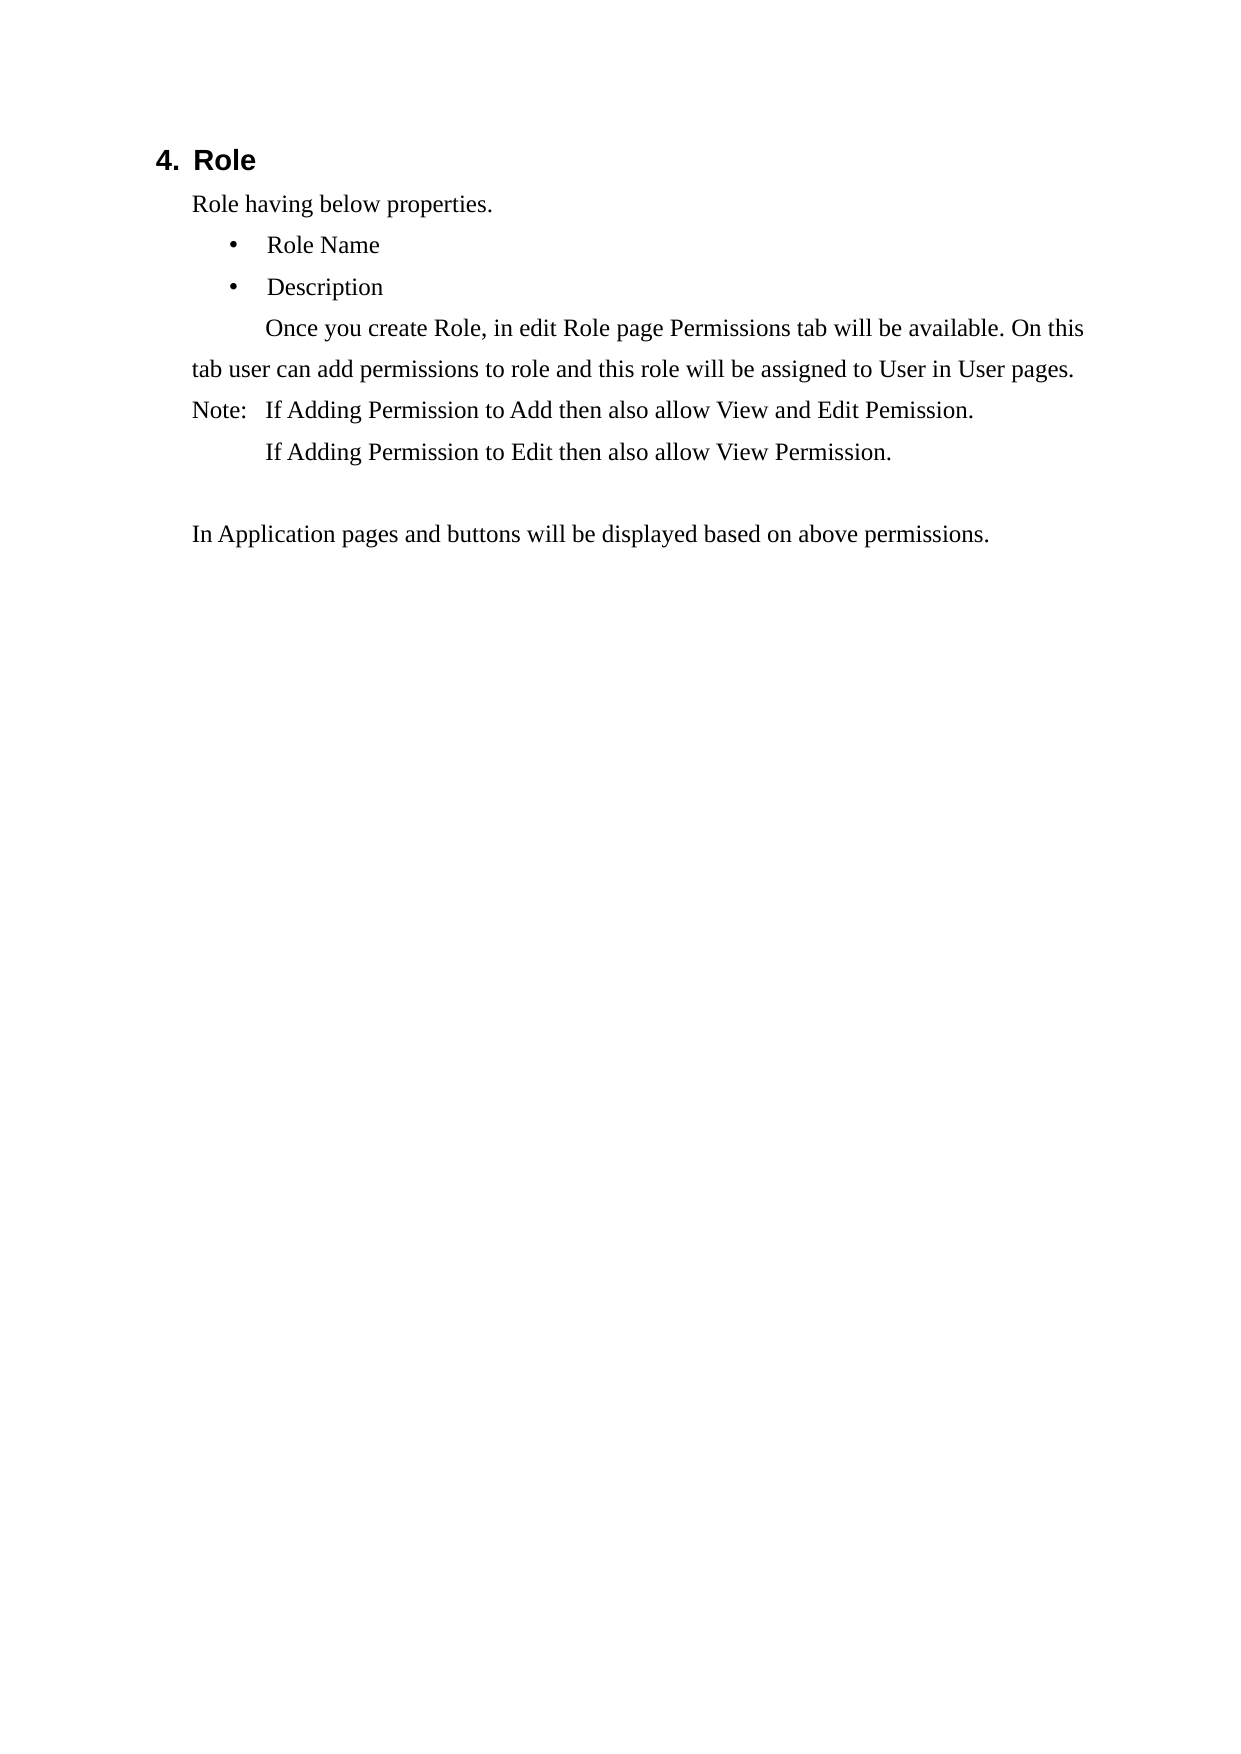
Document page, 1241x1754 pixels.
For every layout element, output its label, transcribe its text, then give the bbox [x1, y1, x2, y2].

list Description [229, 272, 1122, 300]
text Once you create Role, in edit Role page Permissions tab will be available. On this [118, 313, 1122, 342]
text In Application pages and buttons will be displayed based on above permissions. [118, 519, 1122, 548]
subtitle Role [156, 143, 1122, 177]
text Role having below properties. [118, 189, 1122, 218]
text tab user can add permissions to role and this role will be assigned to User in User pages. [118, 354, 1122, 383]
text If Adding Permission to Edit then also allow View Permission. [118, 437, 1122, 465]
text Note: If Adding Permission to Add then also allow View and Edit Pemission. [118, 395, 1122, 424]
list Role Name [229, 230, 1122, 259]
